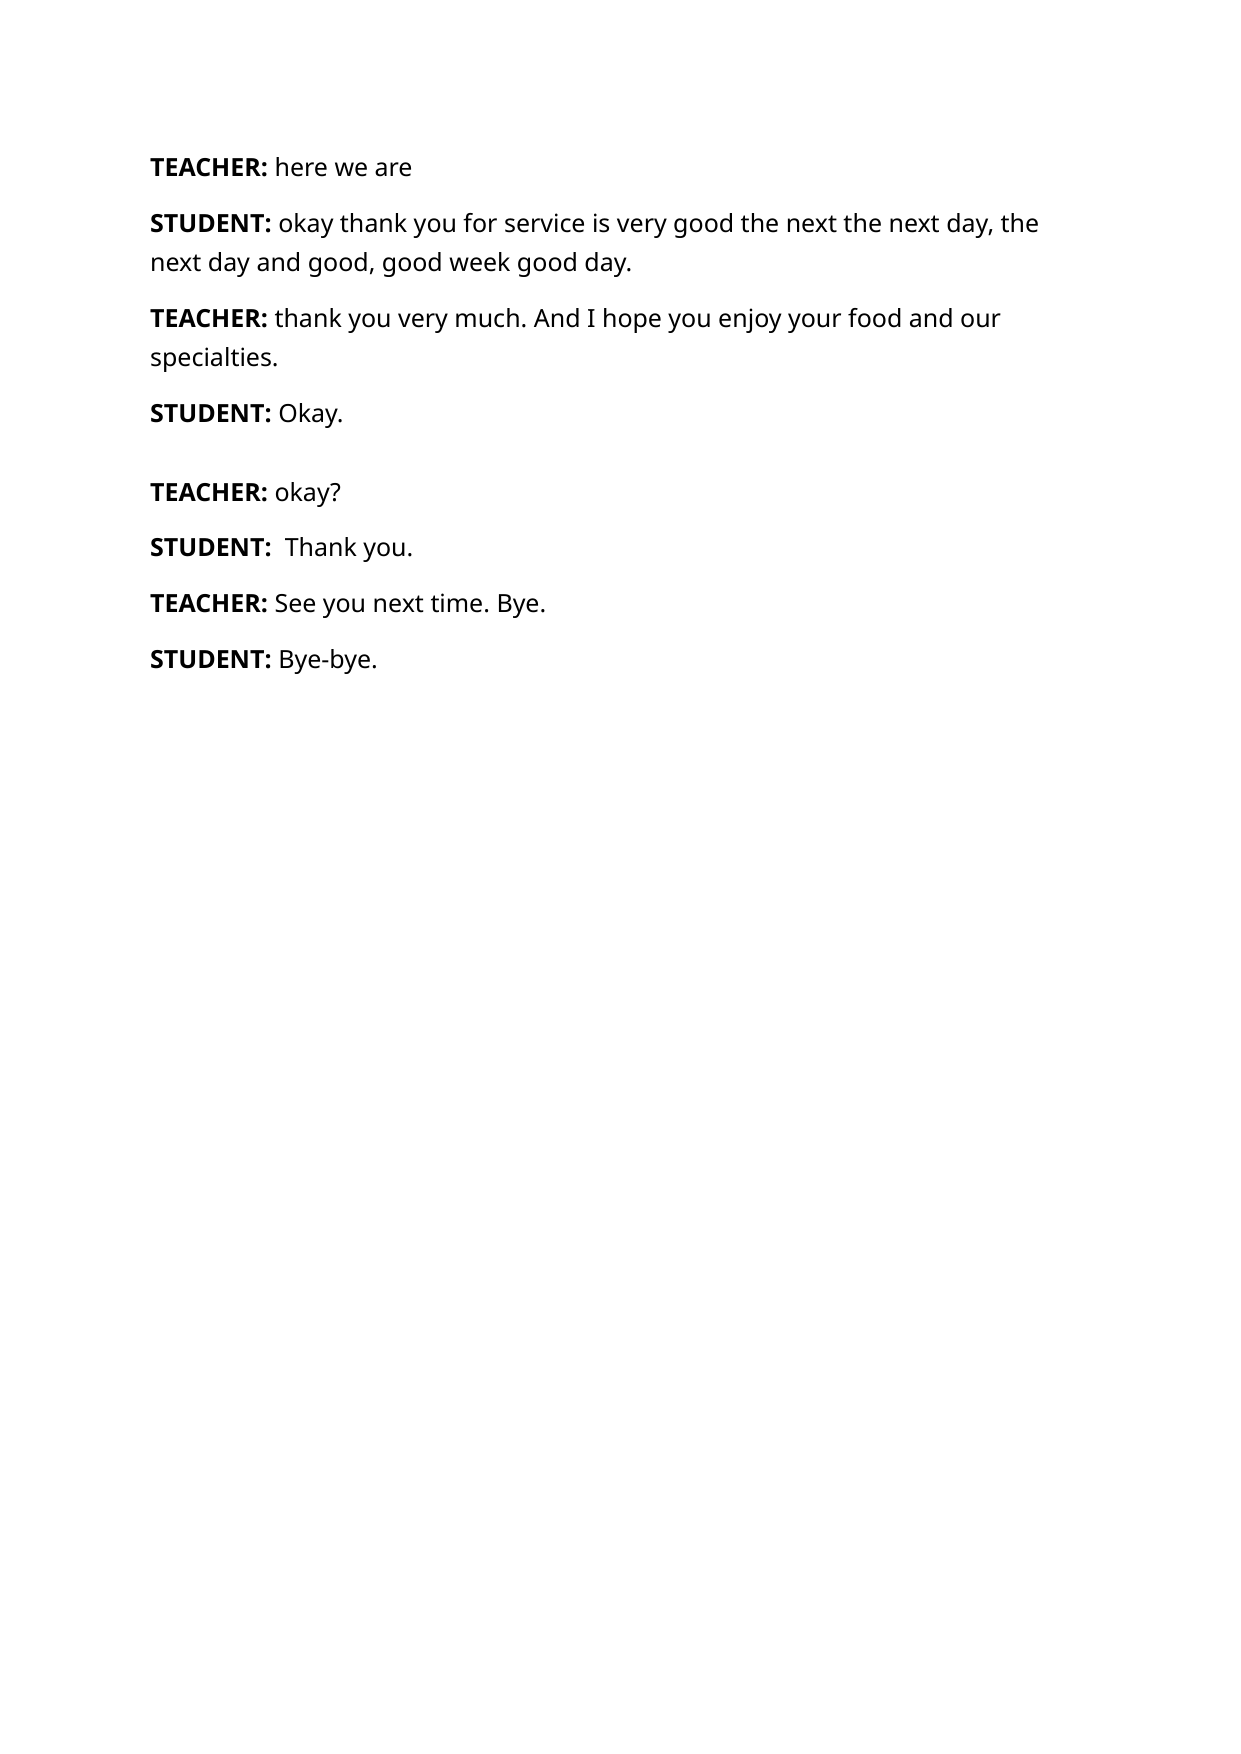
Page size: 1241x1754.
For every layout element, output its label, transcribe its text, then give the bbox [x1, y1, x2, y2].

text TEACHER: thank you very much. And I hope you enjoy your food and our specialties. [150, 301, 1090, 374]
text TEACHER: See you next time. Bye. [150, 586, 1090, 620]
text TEACHER: here we are [150, 150, 1090, 184]
text STUDENT: Bye-bye. [150, 642, 1090, 676]
text STUDENT: okay thank you for service is very good the next the next day, the next day and good, good week good day. [150, 206, 1090, 279]
text STUDENT: Thank you. [150, 530, 1090, 564]
text STUDENT: Okay. TEACHER: okay? [150, 396, 1090, 508]
